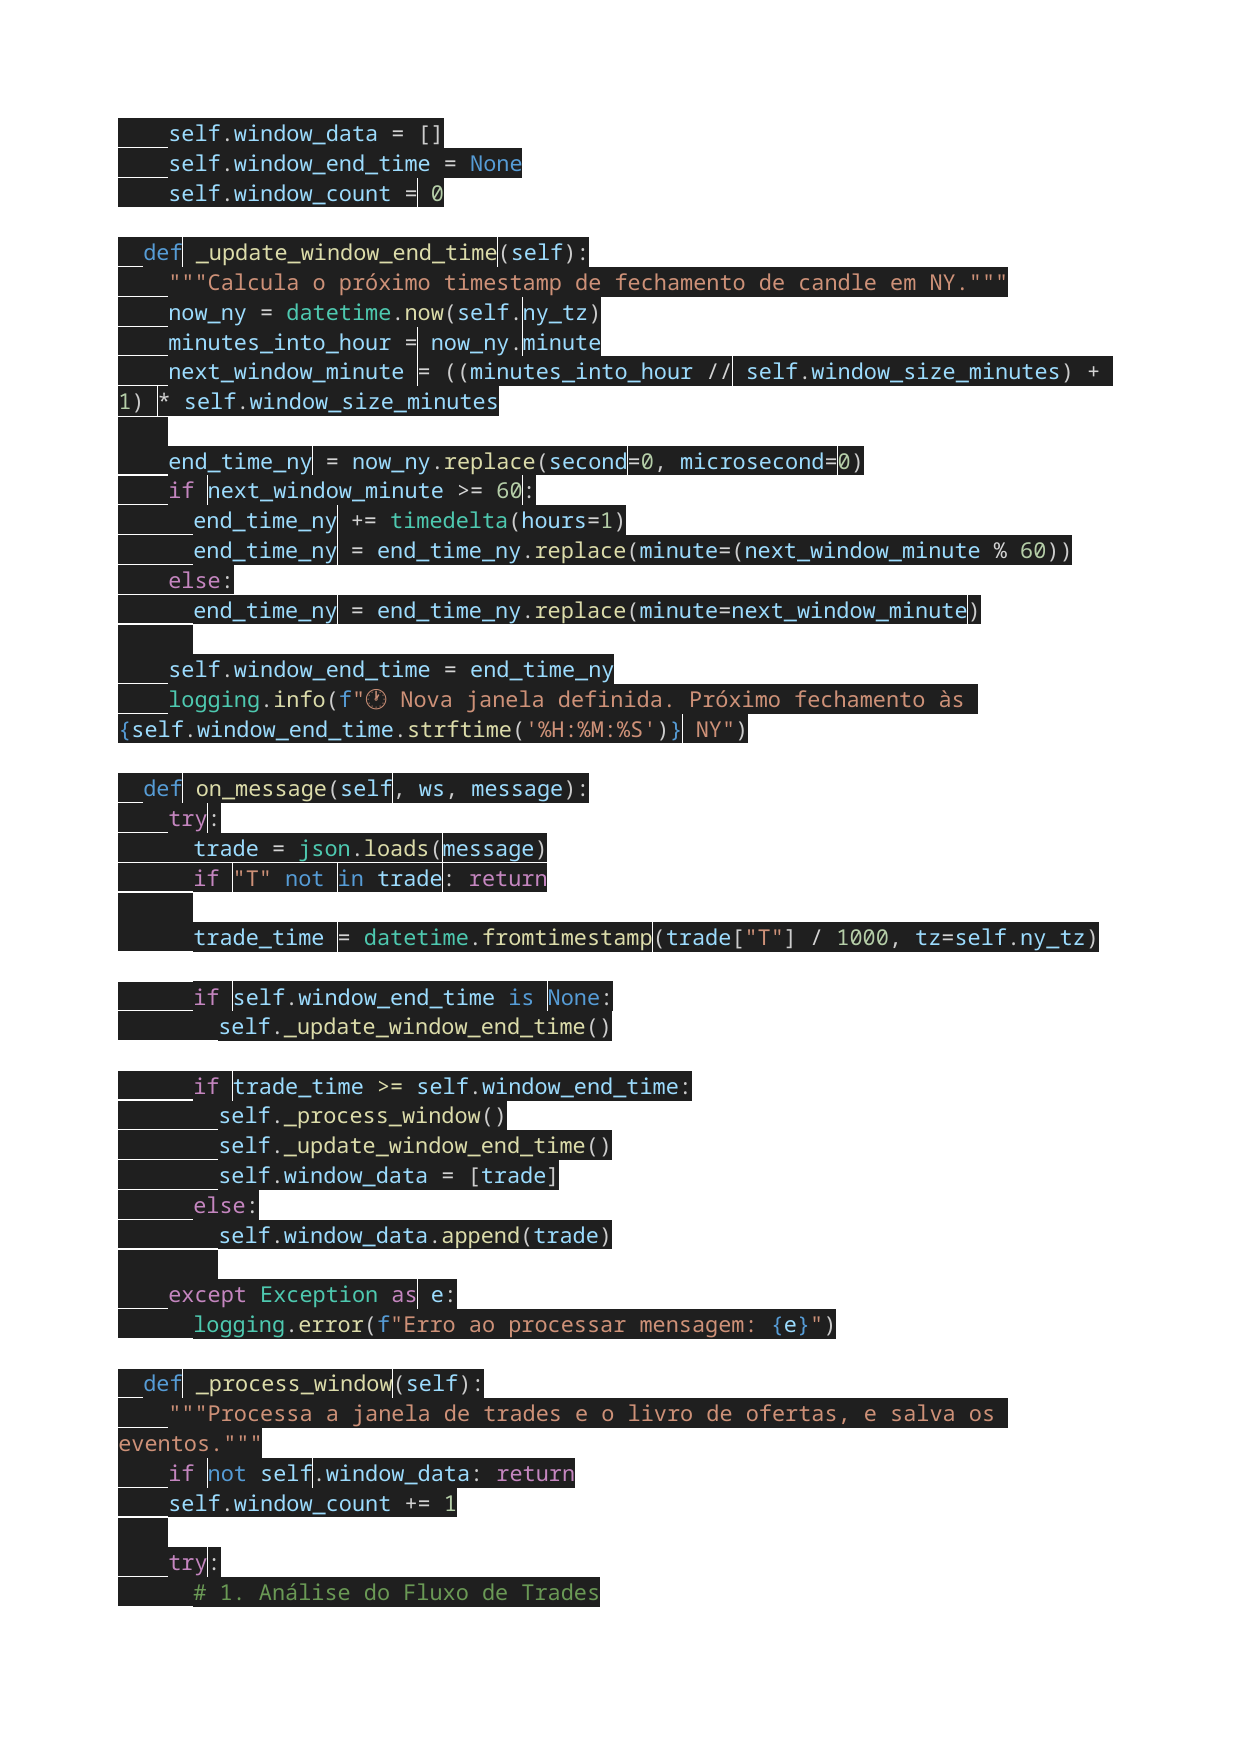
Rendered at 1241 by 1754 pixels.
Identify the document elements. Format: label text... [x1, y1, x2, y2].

text self.window_data = [] [118, 118, 1122, 148]
text if "T" not in trade: return [118, 862, 1122, 892]
text if next_window_minute >= 60: [118, 475, 1122, 505]
text self._process_window() [118, 1101, 1122, 1130]
text minutes_into_hour = now_ny.minute [118, 327, 1122, 356]
text if self.window_end_time is None: [118, 981, 1122, 1011]
text else: [118, 1190, 1122, 1220]
text # 1. Análise do Fluxo de Trades [118, 1577, 1122, 1607]
text end_time_ny += timedelta(hours=1) [118, 505, 1122, 535]
text self.window_data = [trade] [118, 1160, 1122, 1190]
text self._update_window_end_time() [118, 1011, 1122, 1041]
text logging.error(f"Erro ao processar mensagem: {e}") [118, 1309, 1122, 1339]
text try: [118, 803, 1122, 833]
text if trade_time >= self.window_end_time: [118, 1071, 1122, 1101]
text else: [118, 565, 1122, 594]
text def _update_window_end_time(self): [118, 237, 1122, 267]
text logging.info(f"🕐 Nova janela definida. Próximo fechamento às {self.window_end_time.strftime('%H:%M:%S')} NY") [118, 684, 1122, 743]
text end_time_ny = end_time_ny.replace(minute=next_window_minute) [118, 594, 1122, 624]
text if not self.window_data: return [118, 1458, 1122, 1488]
text now_ny = datetime.now(self.ny_tz) [118, 297, 1122, 327]
text except Exception as e: [118, 1279, 1122, 1309]
text self.window_count = 0 [118, 178, 1122, 207]
text try: [118, 1547, 1122, 1577]
text self.window_end_time = end_time_ny [118, 654, 1122, 684]
text """Calcula o próximo timestamp de fechamento de candle em NY.""" [118, 267, 1122, 297]
text end_time_ny = now_ny.replace(second=0, microsecond=0) [118, 446, 1122, 475]
text def _process_window(self): [118, 1368, 1122, 1398]
text trade_time = datetime.fromtimestamp(trade["T"] / 1000, tz=self.ny_tz) [118, 922, 1122, 952]
text end_time_ny = end_time_ny.replace(minute=(next_window_minute % 60)) [118, 535, 1122, 565]
text self.window_count += 1 [118, 1488, 1122, 1517]
text self.window_end_time = None [118, 148, 1122, 178]
text self.window_data.append(trade) [118, 1220, 1122, 1249]
text self._update_window_end_time() [118, 1130, 1122, 1160]
text trade = json.loads(message) [118, 833, 1122, 862]
text def on_message(self, ws, message): [118, 773, 1122, 803]
text """Processa a janela de trades e o livro de ofertas, e salva os eventos.""" [118, 1398, 1122, 1458]
text next_window_minute = ((minutes_into_hour // self.window_size_minutes) + 1) * self.window_size_minutes [118, 356, 1122, 416]
